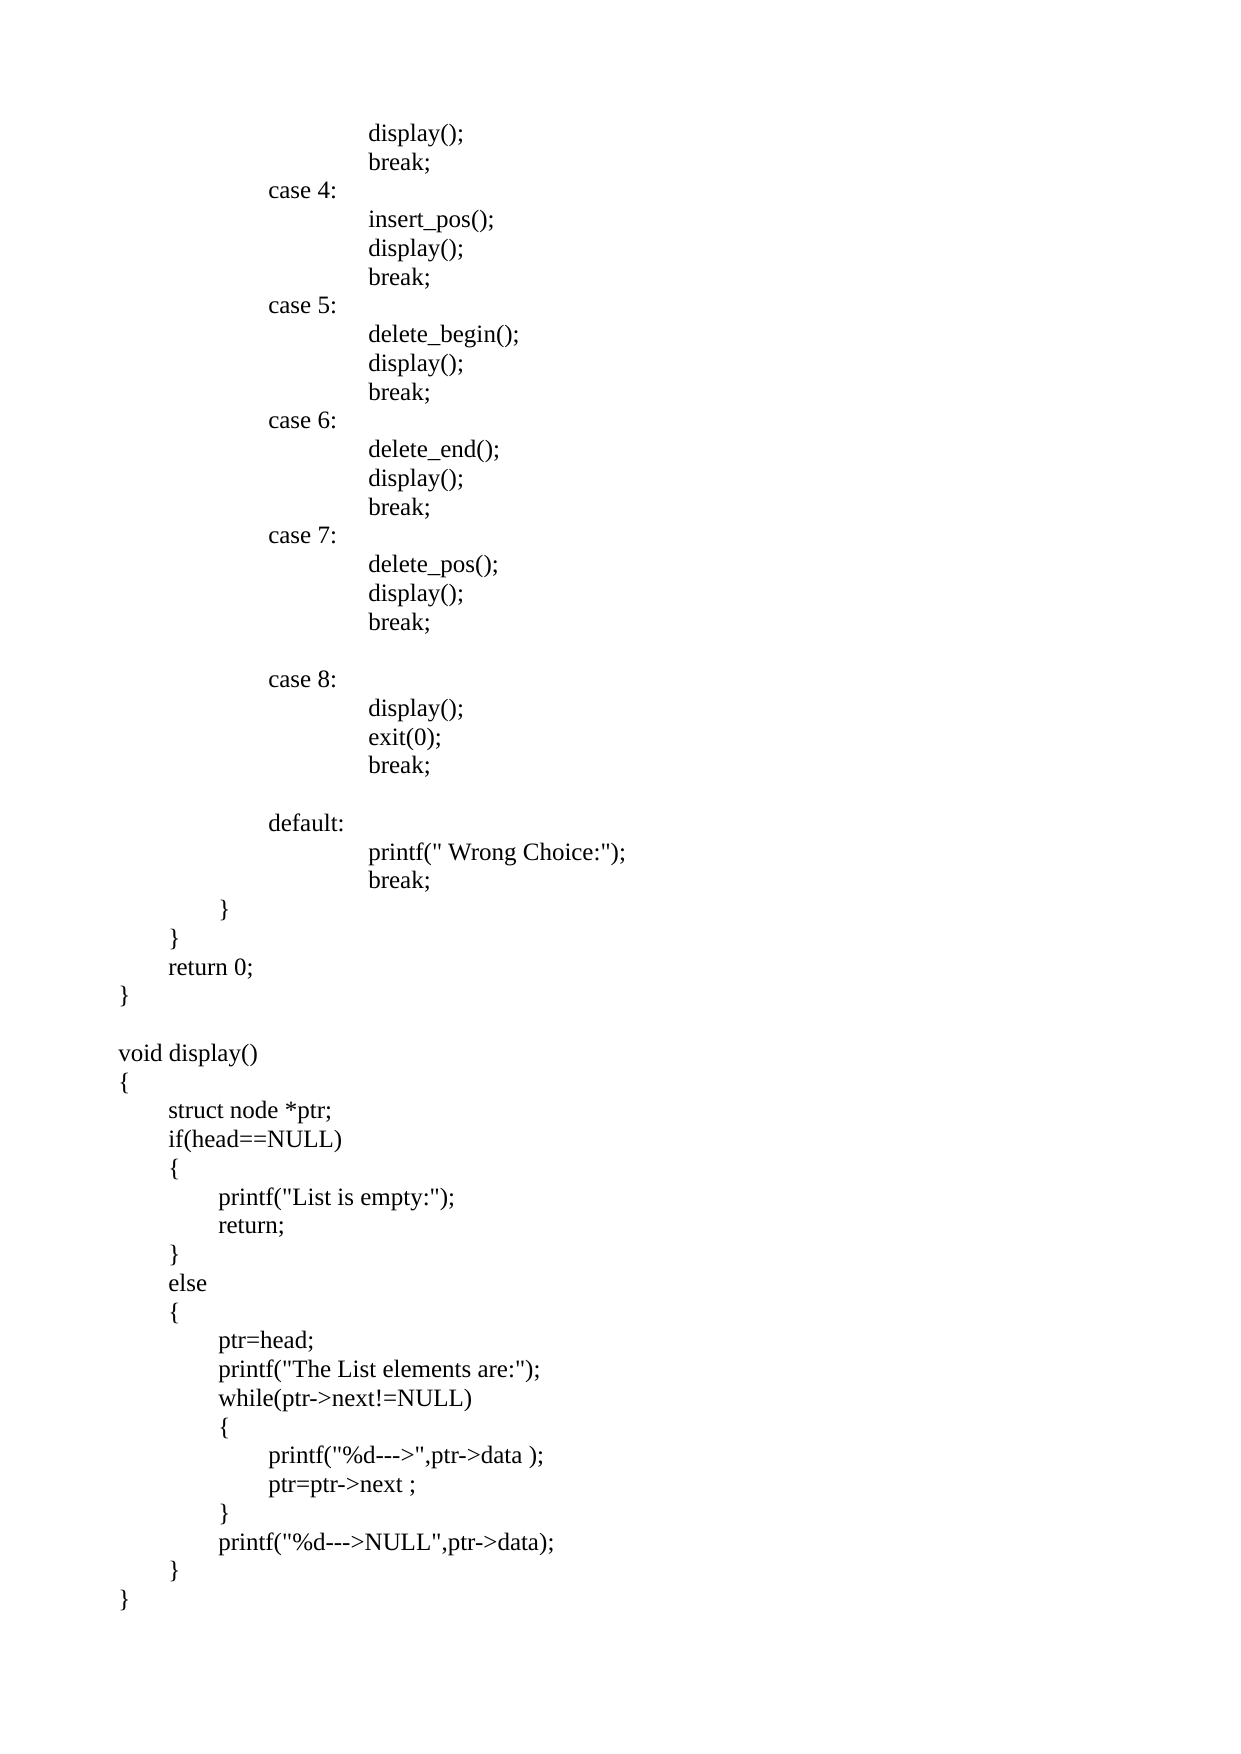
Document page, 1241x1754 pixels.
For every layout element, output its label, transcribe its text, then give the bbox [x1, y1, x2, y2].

text display(); [118, 118, 1122, 147]
text exit(0); [118, 722, 1122, 751]
text case 6: [118, 406, 1122, 434]
text if(head==NULL) [118, 1124, 1122, 1153]
text printf("%d--->NULL",ptr->data); [118, 1527, 1122, 1556]
text break; [118, 377, 1122, 406]
text printf("%d--->",ptr->data ); [118, 1441, 1122, 1469]
text while(ptr->next!=NULL) [118, 1383, 1122, 1412]
text display(); [118, 693, 1122, 722]
text case 7: [118, 521, 1122, 549]
text delete_begin(); [118, 319, 1122, 348]
text } [118, 1556, 1122, 1584]
text display(); [118, 463, 1122, 492]
text void display() [118, 1038, 1122, 1067]
text return 0; [118, 952, 1122, 981]
text } [118, 1584, 1122, 1613]
text { [118, 1153, 1122, 1182]
text } [118, 894, 1122, 923]
text else [118, 1268, 1122, 1297]
text break; [118, 866, 1122, 894]
text { [118, 1412, 1122, 1441]
text ptr=head; [118, 1326, 1122, 1354]
text display(); [118, 233, 1122, 262]
text break; [118, 492, 1122, 521]
text return; [118, 1211, 1122, 1239]
text display(); [118, 348, 1122, 377]
text struct node *ptr; [118, 1096, 1122, 1124]
text printf(" Wrong Choice:"); [118, 837, 1122, 866]
text insert_pos(); [118, 204, 1122, 233]
text case 8: [118, 664, 1122, 693]
text delete_end(); [118, 434, 1122, 463]
text break; [118, 147, 1122, 176]
text } [118, 1239, 1122, 1268]
text display(); [118, 578, 1122, 607]
text break; [118, 751, 1122, 779]
text break; [118, 607, 1122, 636]
text } [118, 923, 1122, 952]
text delete_pos(); [118, 549, 1122, 578]
text case 4: [118, 176, 1122, 204]
text } [118, 981, 1122, 1009]
text default: [118, 808, 1122, 837]
text { [118, 1297, 1122, 1326]
text ptr=ptr->next ; [118, 1469, 1122, 1498]
text } [118, 1498, 1122, 1527]
text case 5: [118, 291, 1122, 319]
text printf("The List elements are:"); [118, 1354, 1122, 1383]
text { [118, 1067, 1122, 1096]
text break; [118, 262, 1122, 291]
text printf("List is empty:"); [118, 1182, 1122, 1211]
